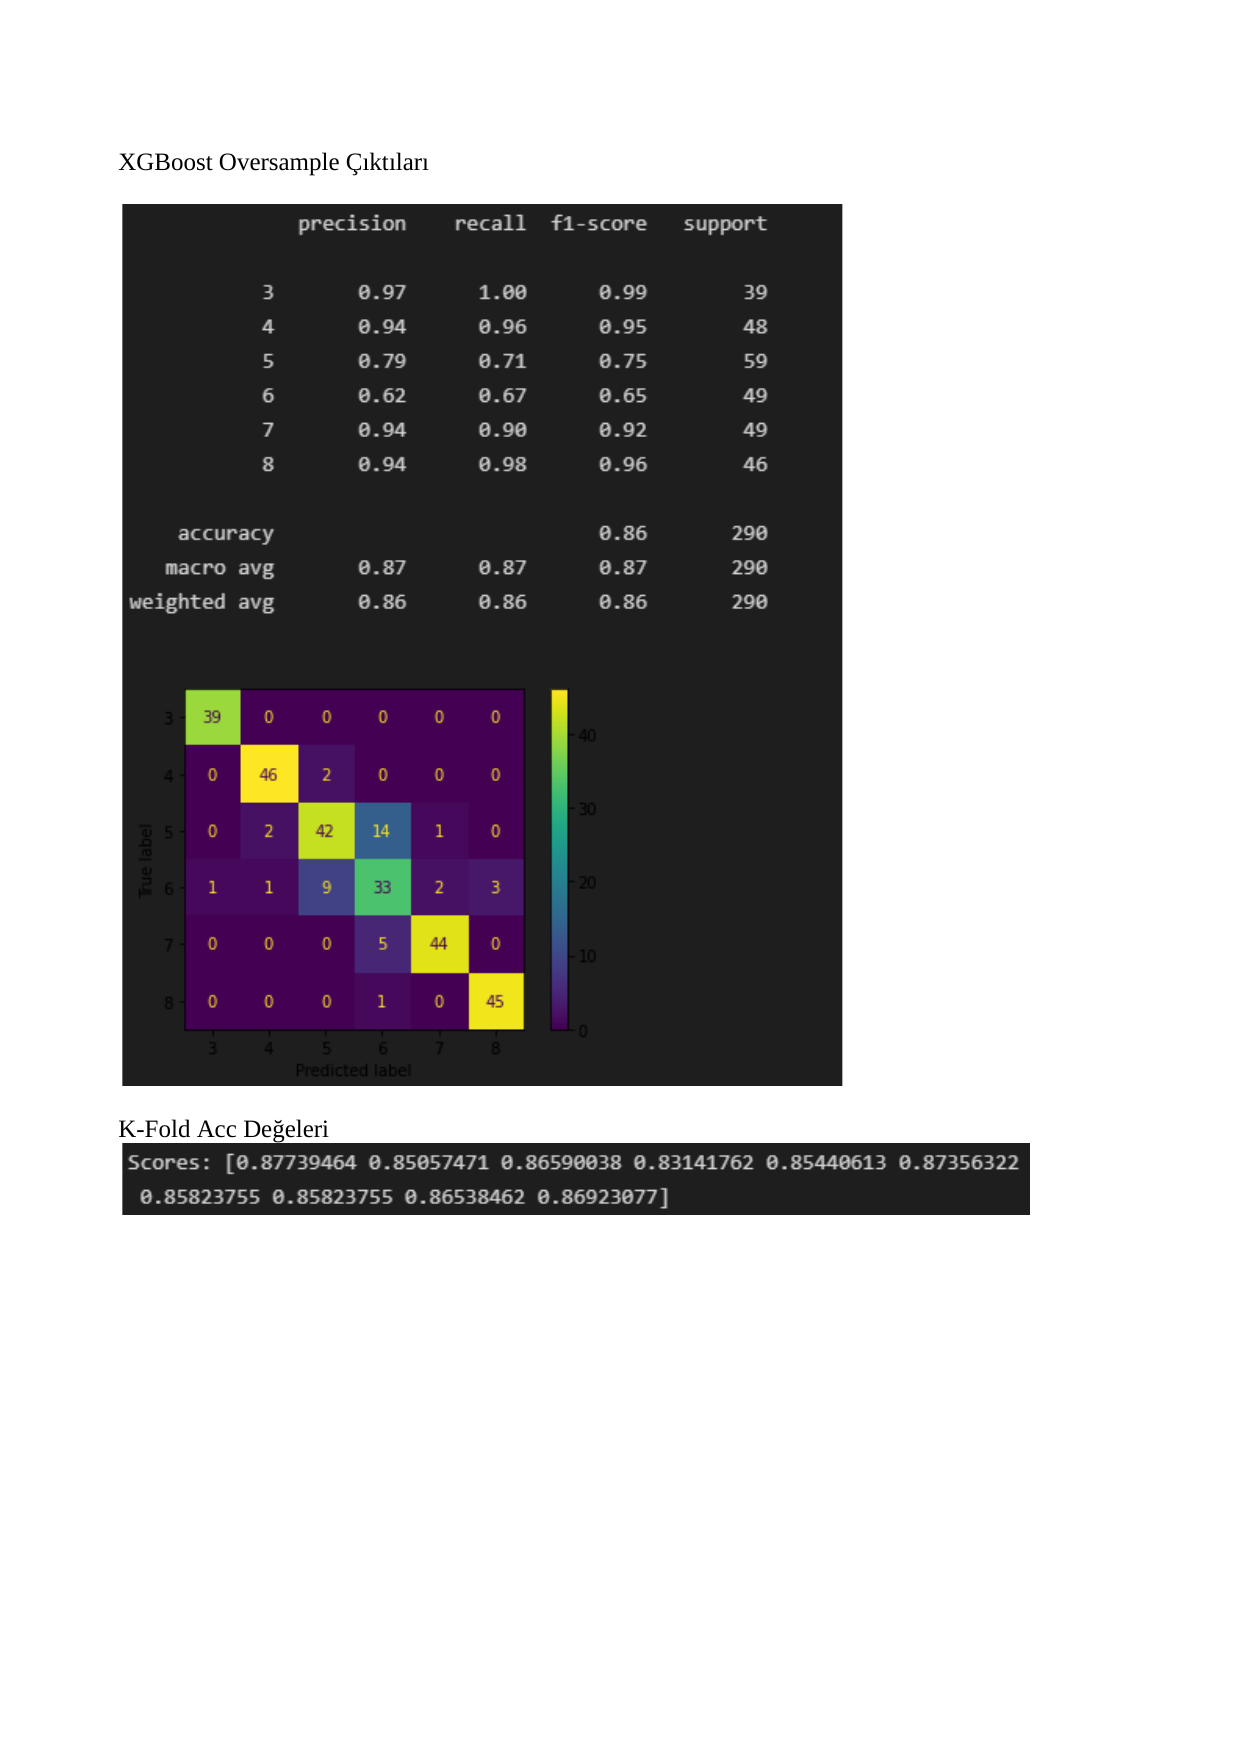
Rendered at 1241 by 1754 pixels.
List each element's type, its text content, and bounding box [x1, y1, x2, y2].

text K-Fold Acc Değeleri [118, 1114, 1122, 1143]
text XGBoost Oversample Çıktıları [118, 147, 1122, 176]
picture [122, 1143, 1030, 1215]
picture [122, 204, 843, 1086]
